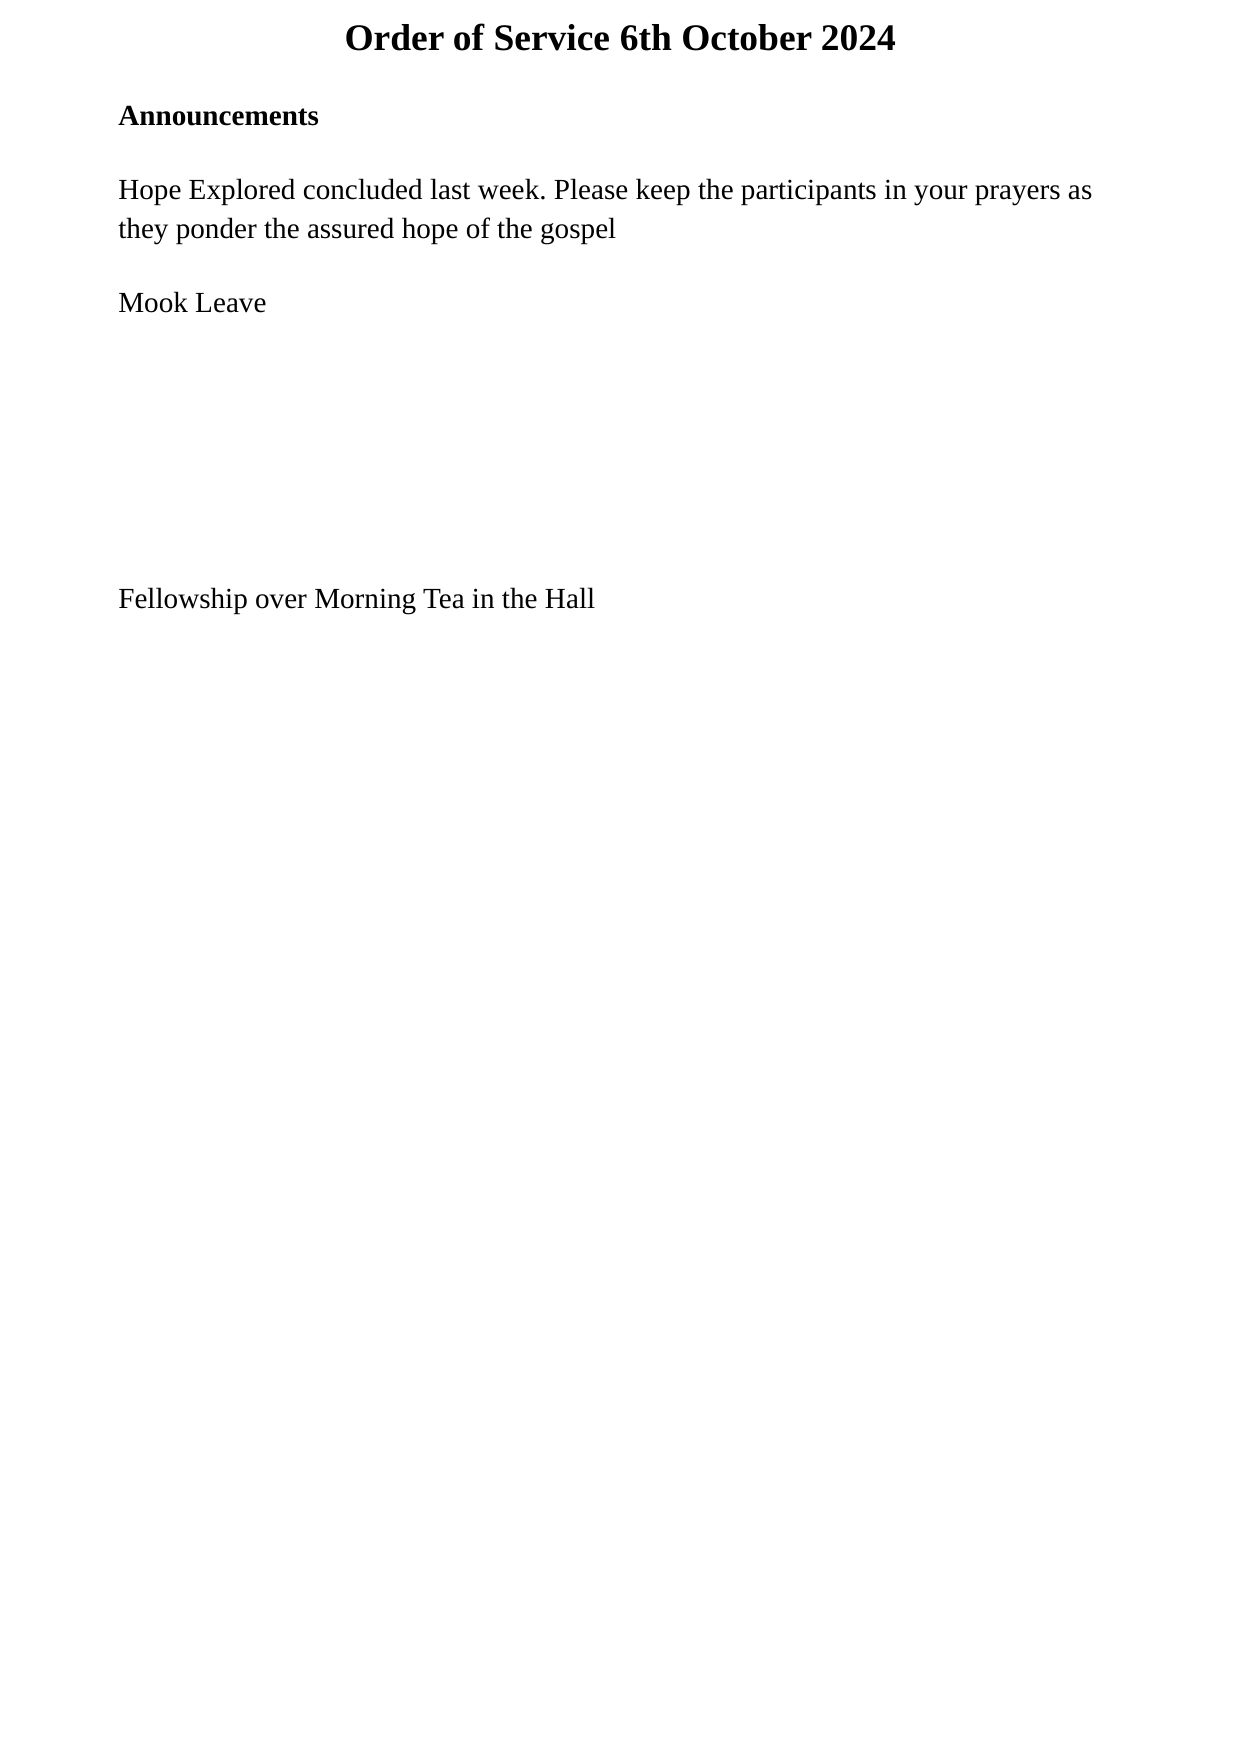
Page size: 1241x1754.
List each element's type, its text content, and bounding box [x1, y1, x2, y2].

text Announcements [118, 98, 1122, 132]
text Fellowship over Morning Tea in the Hall [118, 581, 1122, 614]
text Hope Explored concluded last week. Please keep the participants in your prayers as they ponder the assured hope of the gospel [118, 172, 1122, 244]
text Mook Leave [118, 285, 1122, 318]
